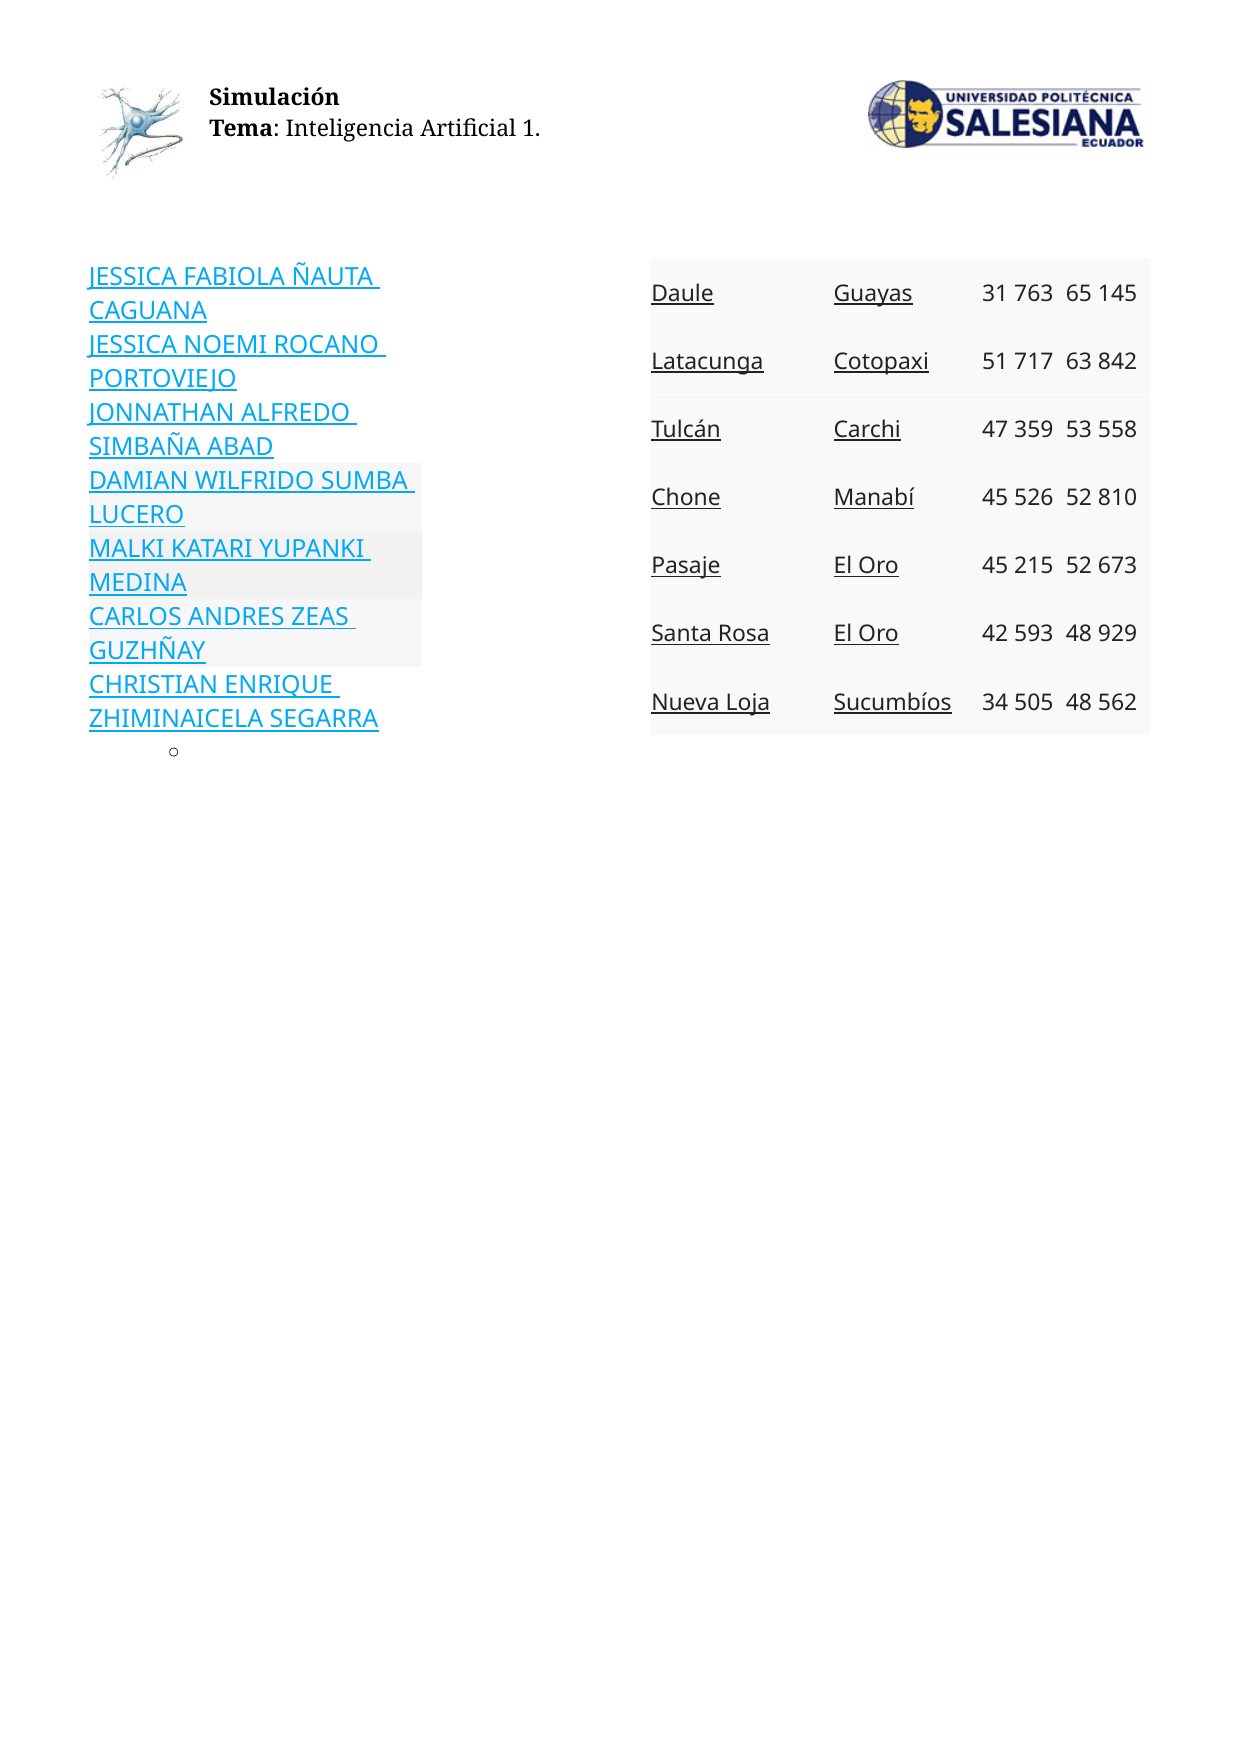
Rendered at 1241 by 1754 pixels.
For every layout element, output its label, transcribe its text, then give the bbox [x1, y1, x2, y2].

table_cell 42 593 [982, 599, 1066, 667]
table_cell El Oro [833, 599, 982, 667]
table_cell Cotopaxi [833, 326, 982, 394]
table_cell [514, 326, 557, 394]
table_cell [469, 667, 514, 735]
table_cell [514, 463, 557, 531]
table_cell JESSICA FABIOLA ÑAUTA CAGUANA [89, 258, 422, 326]
table_cell Santa Rosa [651, 599, 833, 667]
table_cell [469, 395, 514, 463]
table_cell [601, 326, 642, 394]
table_cell [643, 667, 651, 735]
table_cell 65 145 [1066, 258, 1151, 326]
table_cell [643, 531, 651, 599]
table_cell Carchi [833, 395, 982, 463]
table_cell [557, 395, 601, 463]
table_cell DAMIAN WILFRIDO SUMBA LUCERO [89, 463, 422, 531]
table_cell MALKI KATARI YUPANKI MEDINA [89, 531, 422, 599]
table_cell 51 717 [982, 326, 1066, 394]
table_cell [422, 395, 469, 463]
table_cell [557, 667, 601, 735]
table_cell [643, 326, 651, 394]
table_cell CARLOS ANDRES ZEAS GUZHÑAY [89, 599, 422, 667]
table_cell [514, 531, 557, 599]
table_cell 34 505 [982, 667, 1066, 735]
table_cell [469, 258, 514, 326]
table_cell El Oro [833, 531, 982, 599]
table_cell [422, 463, 469, 531]
table_cell [514, 258, 557, 326]
table_cell CHRISTIAN ENRIQUE ZHIMINAICELA SEGARRA [89, 667, 422, 735]
table_cell [422, 599, 469, 667]
table_cell [601, 531, 642, 599]
table_cell [422, 258, 469, 326]
table_cell [422, 667, 469, 735]
table_cell [422, 326, 469, 394]
table_cell [422, 531, 469, 599]
table_cell 48 929 [1066, 599, 1151, 667]
table_cell [469, 599, 514, 667]
table_cell [601, 599, 642, 667]
table_cell [469, 463, 514, 531]
table_cell [514, 667, 557, 735]
table_cell [514, 599, 557, 667]
table_cell [557, 531, 601, 599]
table_cell [601, 395, 642, 463]
table_cell [557, 599, 601, 667]
table_cell Pasaje [651, 531, 833, 599]
table_cell [514, 395, 557, 463]
table_cell 45 215 [982, 531, 1066, 599]
table_cell [601, 667, 642, 735]
table_cell Manabí [833, 463, 982, 531]
table_cell Guayas [833, 258, 982, 326]
table_cell [643, 258, 651, 326]
table_cell [643, 463, 651, 531]
table_cell Tulcán [651, 395, 833, 463]
table_cell 52 810 [1066, 463, 1151, 531]
table_cell 45 526 [982, 463, 1066, 531]
table_cell 52 673 [1066, 531, 1151, 599]
table_cell [557, 463, 601, 531]
table_cell [643, 599, 651, 667]
table_cell JONNATHAN ALFREDO SIMBAÑA ABAD [89, 395, 422, 463]
table_cell [469, 531, 514, 599]
table_cell Chone [651, 463, 833, 531]
table_cell JESSICA NOEMI ROCANO PORTOVIEJO [89, 326, 422, 394]
table_cell 63 842 [1066, 326, 1151, 394]
table_cell Daule [651, 258, 833, 326]
table_cell Latacunga [651, 326, 833, 394]
table_cell 53 558 [1066, 395, 1151, 463]
table_cell Nueva Loja [651, 667, 833, 735]
table_cell [643, 395, 651, 463]
table_cell [601, 463, 642, 531]
table_cell Sucumbíos [833, 667, 982, 735]
table_cell [557, 326, 601, 394]
table_cell [469, 326, 514, 394]
table_cell [601, 258, 642, 326]
table_cell 31 763 [982, 258, 1066, 326]
table_cell 48 562 [1066, 667, 1151, 735]
table_cell 47 359 [982, 395, 1066, 463]
table_cell [557, 258, 601, 326]
